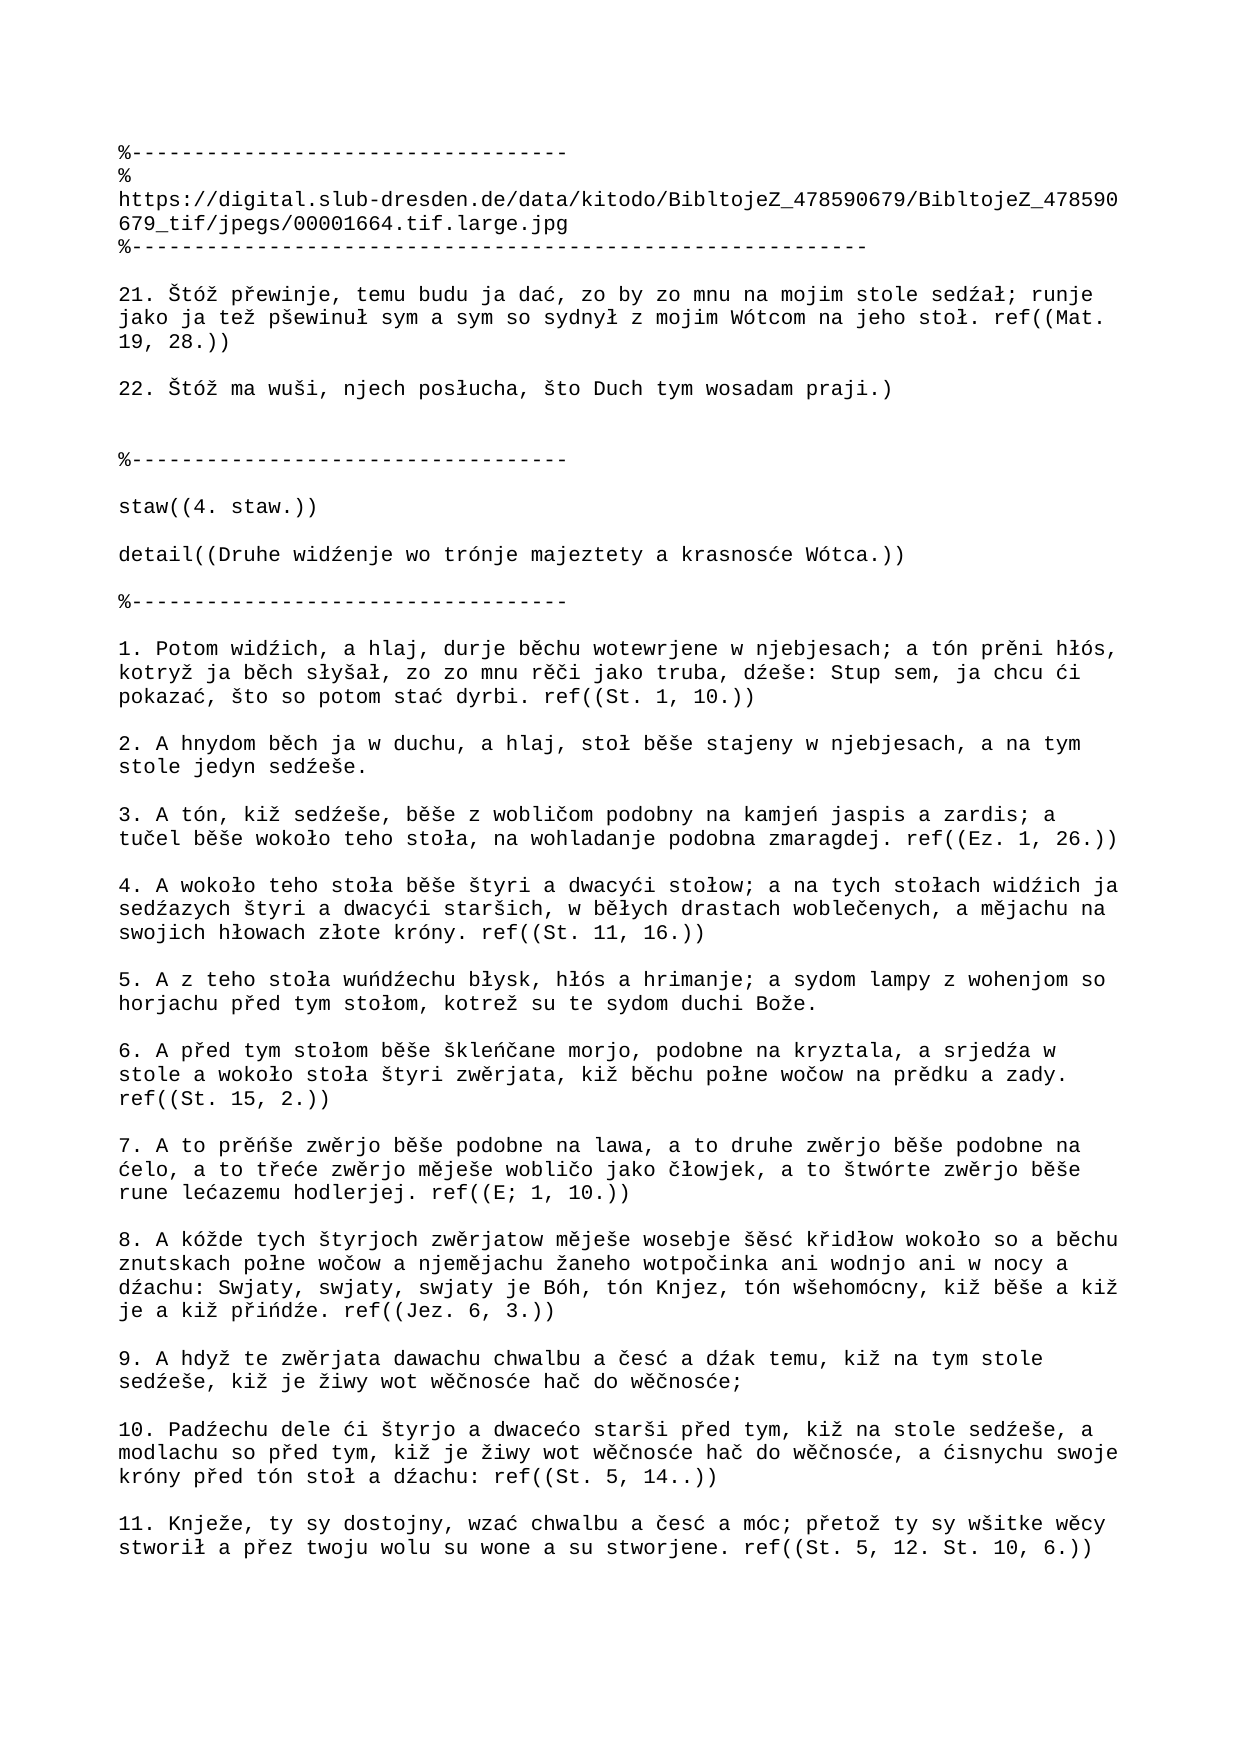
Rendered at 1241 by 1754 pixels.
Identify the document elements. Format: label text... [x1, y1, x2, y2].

text % https://digital.slub-dresden.de/data/kitodo/BibltojeZ_478590679/BibltojeZ_478590679_tif/jpegs/00001664.tif.large.jpg [118, 165, 1122, 236]
text 10. Padźechu dele ći štyrjo a dwacećo starši před tym, kiž na stole sedźeše, a modlachu so před tym, kiž je žiwy wot wěčnosće hač do wěčnosće, a ćisnychu swoje króny před tón stoł a dźachu: ref((St. 5, 14..)) [118, 1419, 1122, 1489]
text 21. Štóž přewinje, temu budu ja dać, zo by zo mnu na mojim stole sedźał; runje jako ja tež pšewinuł sym a sym so sydnył z mojim Wótcom na jeho stoł. ref((Mat. 19, 28.)) [118, 284, 1122, 354]
text %----------------------------------- [118, 591, 1122, 615]
text detail((Druhe widźenje wo trónje majeztety a krasnosće Wótca.)) [118, 544, 1122, 567]
text %----------------------------------- [118, 142, 1122, 165]
text 11. Knježe, ty sy dostojny, wzać chwalbu a česć a móc; přetož ty sy wšitke wěcy stworił a přez twoju wolu su wone a su stworjene. ref((St. 5, 12. St. 10, 6.)) [118, 1513, 1122, 1561]
text 6. A před tym stołom běše škleńčane morjo, podobne na kryztala, a srjedźa w stole a wokoło stoła štyri zwěrjata, kiž běchu połne wočow na prědku a zady. ref((St. 15, 2.)) [118, 1040, 1122, 1111]
text 2. A hnydom běch ja w duchu, a hlaj, stoł běše stajeny w njebjesach, a na tym stole jedyn sedźeše. [118, 733, 1122, 780]
text staw((4. staw.)) [118, 496, 1122, 520]
text 8. A kóžde tych štyrjoch zwěrjatow měješe wosebje šěsć křidłow wokoło so a běchu znutskach połne wočow a njemějachu žaneho wotpočinka ani wodnjo ani w nocy a dźachu: Swjaty, swjaty, swjaty je Bóh, tón Knjez, tón wšehomócny, kiž běše a kiž je a kiž přińdźe. ref((Jez. 6, 3.)) [118, 1229, 1122, 1324]
text 5. A z teho stoła wuńdźechu błysk, hłós a hrimanje; a sydom lampy z wohenjom so horjachu před tym stołom, kotrež su te sydom duchi Bože. [118, 969, 1122, 1017]
text %----------------------------------- [118, 449, 1122, 473]
text 1. Potom widźich, a hlaj, durje běchu wotewrjene w njebjesach; a tón prěni hłós, kotryž ja běch słyšał, zo zo mnu rěči jako truba, dźeše: Stup sem, ja chcu ći pokazać, što so potom stać dyrbi. ref((St. 1, 10.)) [118, 638, 1122, 709]
text %----------------------------------------------------------- [118, 236, 1122, 260]
text 9. A hdyž te zwěrjata dawachu chwalbu a česć a dźak temu, kiž na tym stole sedźeše, kiž je žiwy wot wěčnosće hač do wěčnosće; [118, 1348, 1122, 1395]
text 7. A to prěńše zwěrjo běše podobne na lawa, a to druhe zwěrjo běše podobne na ćelo, a to třeće zwěrjo měješe wobličo jako čłowjek, a to štwórte zwěrjo běše rune lećazemu hodlerjej. ref((E; 1, 10.)) [118, 1135, 1122, 1206]
text 3. A tón, kiž sedźeše, běše z wobličom podobny na kamjeń jaspis a zardis; a tučel běše wokoło teho stoła, na wohladanje podobna zmaragdej. ref((Ez. 1, 26.)) [118, 804, 1122, 851]
text 22. Štóž ma wuši, njech posłucha, što Duch tym wosadam praji.) [118, 378, 1122, 402]
text 4. A wokoło teho stoła běše štyri a dwacyći stołow; a na tych stołach widźich ja sedźazych štyri a dwacyći staršich, w běłych drastach woblečenych, a mějachu na swojich hłowach złote króny. ref((St. 11, 16.)) [118, 875, 1122, 946]
